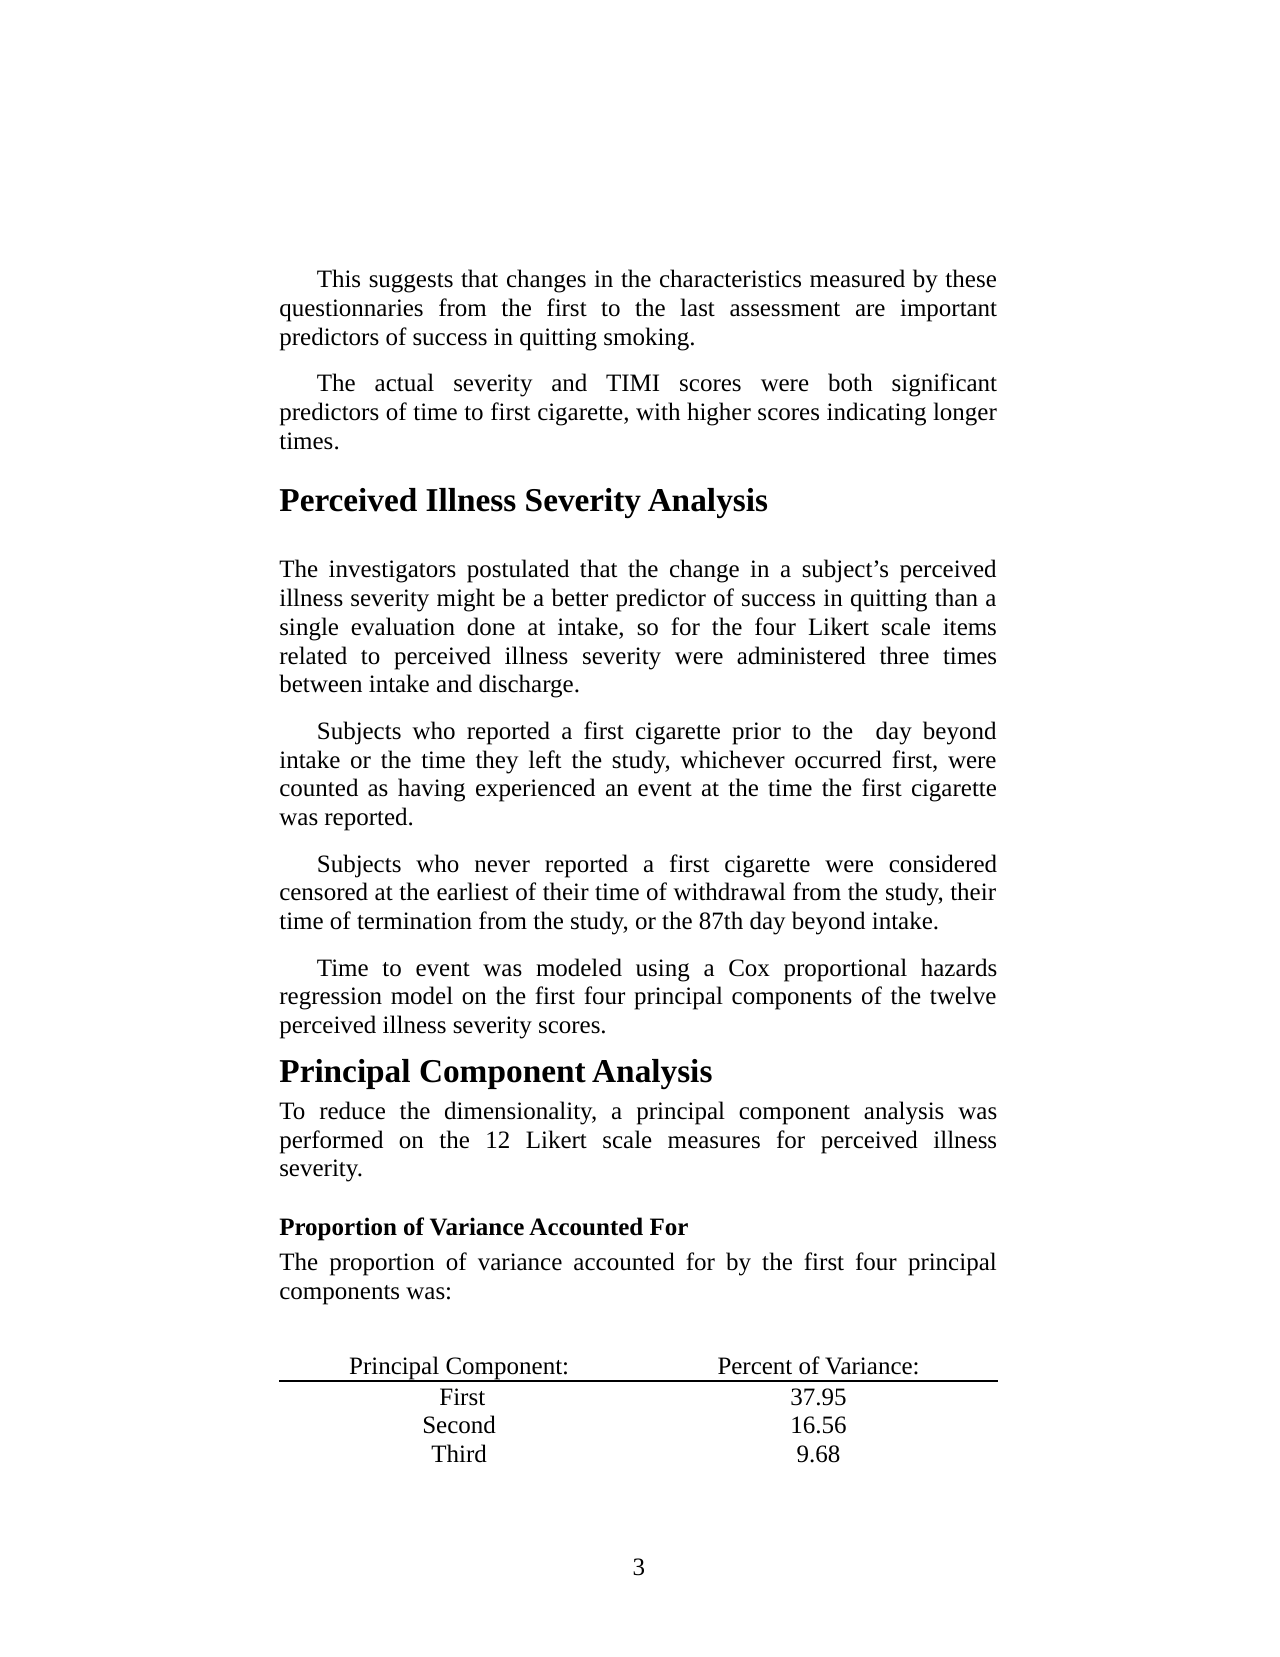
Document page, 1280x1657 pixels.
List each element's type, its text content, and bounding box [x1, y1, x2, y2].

table_cell 9.68 [639, 1439, 998, 1468]
table_header Percent of Variance: [639, 1351, 998, 1380]
text This suggests that changes in the characteristics measured by these questionnaries from the first to the last assessment are important predictors of success in quitting smoking. [279, 264, 998, 351]
text Time to event was modeled using a Cox proportional hazards regression model on the first four principal components of the twelve perceived illness severity scores. [279, 953, 998, 1039]
table_cell Second [279, 1411, 638, 1439]
table_cell Third [279, 1439, 638, 1468]
subtitle Proportion of Variance Accounted For [279, 1212, 998, 1241]
text The proportion of variance accounted for by the first four principal components was: [279, 1247, 998, 1305]
table_cell 16.56 [639, 1411, 998, 1439]
text Subjects who reported a first cigarette prior to the day beyond intake or the time they left the study, whichever occurred first, were counted as having experienced an event at the time the first cigarette was reported. [279, 716, 998, 831]
text The actual severity and TIMI scores were both significant predictors of time to first cigarette, with higher scores indicating longer times. [279, 368, 998, 455]
table_cell 37.95 [639, 1382, 998, 1411]
subtitle Perceived Illness Severity Analysis [279, 480, 998, 518]
text Subjects who never reported a first cigarette were considered censored at the earliest of their time of withdrawal from the study, their time of termination from the study, or the 87th day beyond intake. [279, 849, 998, 935]
text To reduce the dimensionality, a principal component analysis was performed on the 12 Likert scale measures for perceived illness severity. [279, 1096, 998, 1182]
table_cell First [279, 1382, 638, 1411]
subtitle Principal Component Analysis [279, 1051, 998, 1090]
text The investigators postulated that the change in a subject’s perceived illness severity might be a better predictor of success in quitting than a single evaluation done at intake, so for the four Likert scale items related to perceived illness severity were administered three times between intake and discharge. [279, 554, 998, 698]
table_header Principal Component: [279, 1351, 638, 1380]
